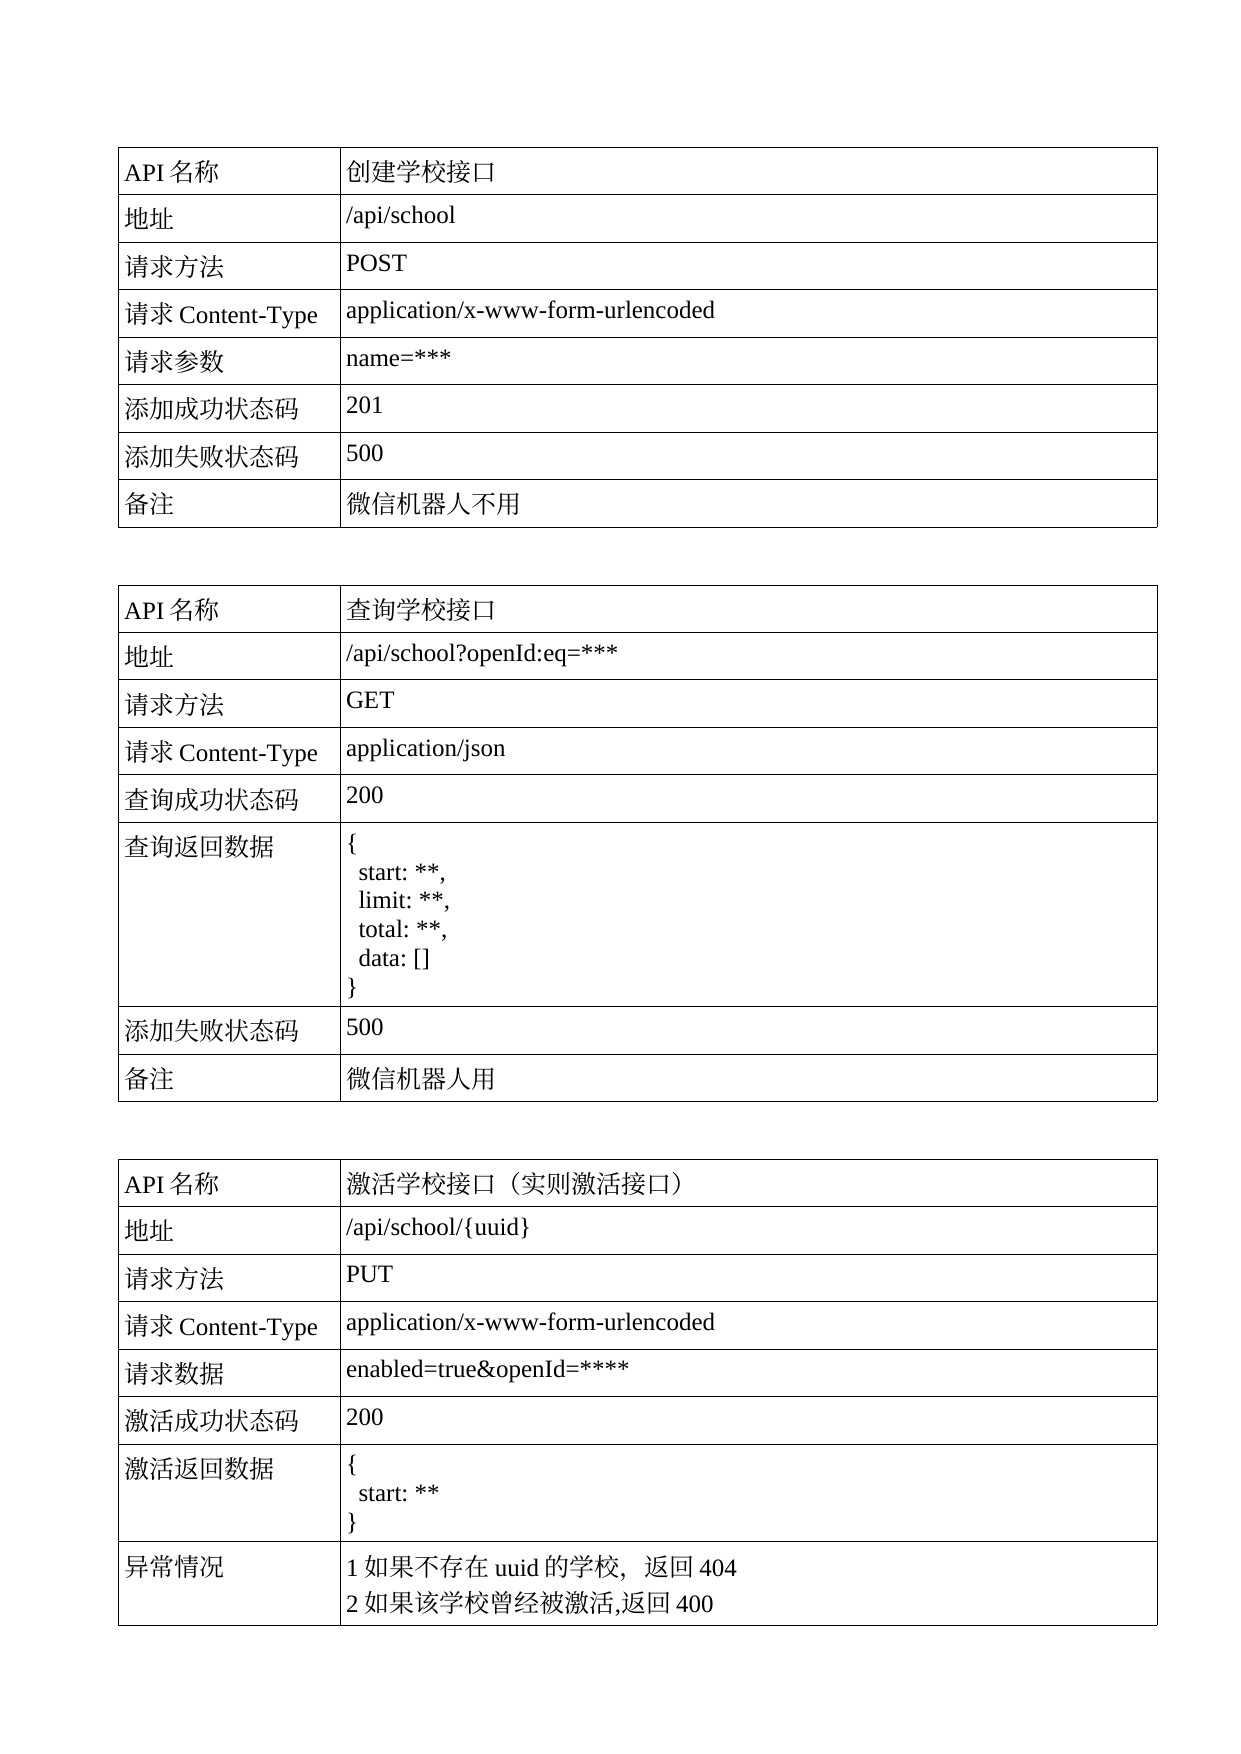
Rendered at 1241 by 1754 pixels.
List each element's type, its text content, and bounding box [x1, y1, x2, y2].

table_header API名称 [119, 586, 340, 632]
table_cell 200 [341, 775, 1157, 822]
table_header 激活学校接口（实则激活接口） [341, 1160, 1157, 1206]
table_cell 500 [341, 433, 1157, 479]
table_cell 添加失败状态码 [119, 433, 340, 479]
table_cell application/x-www-form-urlencoded [341, 1302, 1157, 1349]
table_cell 查询返回数据 [119, 823, 340, 1006]
table_cell /api/school [341, 195, 1157, 242]
table_cell 地址 [119, 1207, 340, 1254]
table_cell /api/school?openId:eq=*** [341, 633, 1157, 679]
table_cell /api/school/{uuid} [341, 1207, 1157, 1254]
table_cell 备注 [119, 1055, 340, 1101]
table_cell 请求Content-Type [119, 290, 340, 337]
table_cell 微信机器人不用 [341, 480, 1157, 527]
table_cell PUT [341, 1255, 1157, 1301]
table_cell 激活返回数据 [119, 1445, 340, 1541]
table_cell 请求Content-Type [119, 1302, 340, 1349]
table_header API名称 [119, 1160, 340, 1206]
table_cell 请求方法 [119, 680, 340, 727]
table_cell 微信机器人用 [341, 1055, 1157, 1101]
table_cell 地址 [119, 195, 340, 242]
table_cell 请求方法 [119, 243, 340, 289]
table_cell POST [341, 243, 1157, 289]
table_cell 添加失败状态码 [119, 1007, 340, 1054]
table_cell 激活成功状态码 [119, 1397, 340, 1444]
table_cell application/json [341, 728, 1157, 774]
table_cell { start: ** } [341, 1445, 1157, 1541]
table_cell name=*** [341, 338, 1157, 384]
table_cell 请求数据 [119, 1350, 340, 1396]
table_cell 查询成功状态码 [119, 775, 340, 822]
table_cell GET [341, 680, 1157, 727]
table_cell 500 [341, 1007, 1157, 1054]
table_cell application/x-www-form-urlencoded [341, 290, 1157, 337]
table_cell 请求方法 [119, 1255, 340, 1301]
table_cell 请求参数 [119, 338, 340, 384]
table_cell 201 [341, 385, 1157, 432]
table_cell 备注 [119, 480, 340, 527]
table_header API名称 [119, 148, 340, 194]
table_cell 1 如果不存在uuid的学校，返回404 2 如果该学校曾经被激活,返回400 [341, 1542, 1157, 1625]
table_header 查询学校接口 [341, 586, 1157, 632]
table_header 创建学校接口 [341, 148, 1157, 194]
table_cell enabled=true&openId=**** [341, 1350, 1157, 1396]
table_cell 200 [341, 1397, 1157, 1444]
table_cell 添加成功状态码 [119, 385, 340, 432]
table_cell 请求Content-Type [119, 728, 340, 774]
table_cell 异常情况 [119, 1542, 340, 1625]
table_cell 地址 [119, 633, 340, 679]
table_cell { start: **, limit: **, total: **, data: [] } [341, 823, 1157, 1006]
